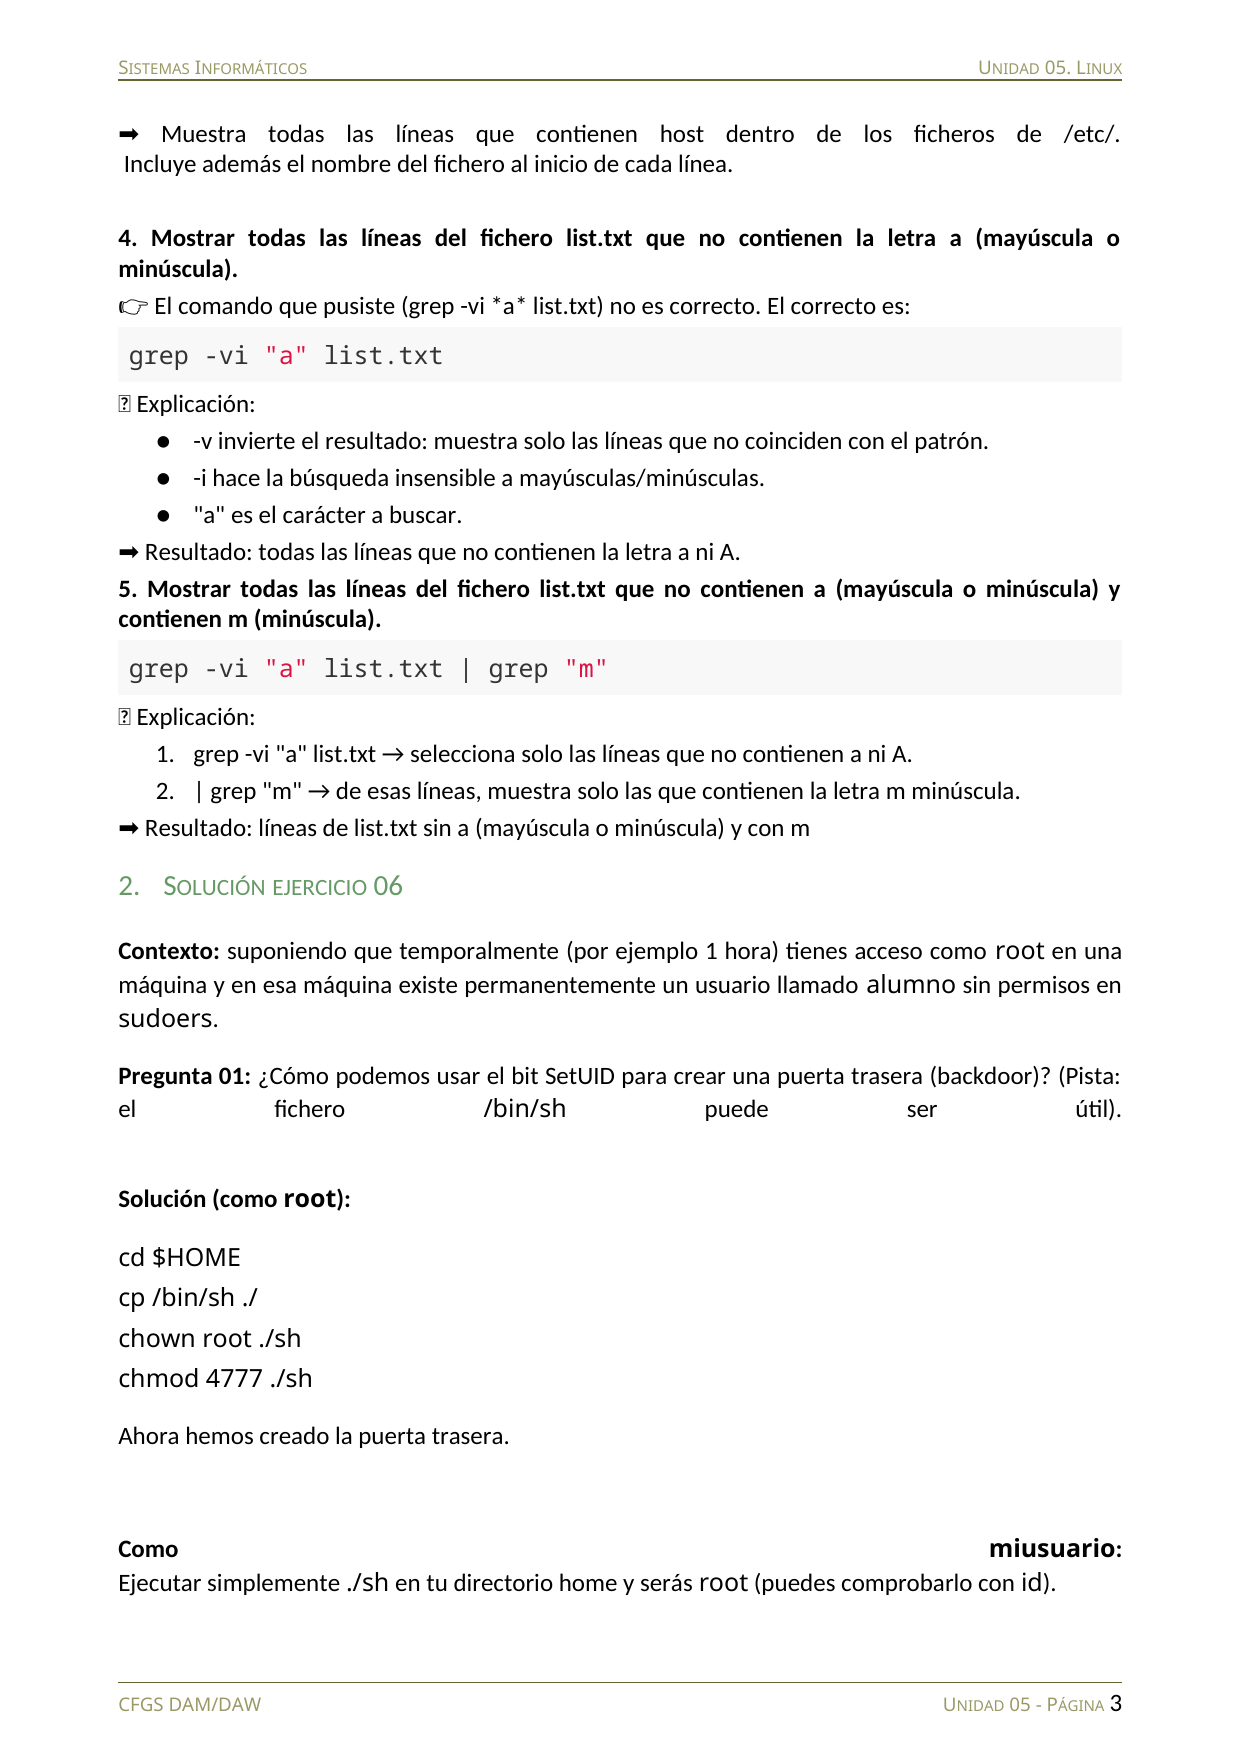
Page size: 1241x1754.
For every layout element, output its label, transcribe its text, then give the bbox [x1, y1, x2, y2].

list "a" es el carácter a buscar. [156, 499, 1122, 529]
list -v invierte el resultado: muestra solo las líneas que no coinciden con el patrón. [156, 425, 1122, 455]
text 🔎 Explicación: [118, 701, 1122, 732]
list | grep "m" → de esas líneas, muestra solo las que contienen la letra m minúscula. [156, 775, 1122, 806]
table_header grep -vi "a" list.txt [118, 327, 1122, 382]
text ➡️ Resultado: líneas de list.txt sin a (mayúscula o minúscula) y con m [118, 812, 1122, 842]
text chown root ./sh [118, 1320, 1122, 1354]
list -i hace la búsqueda insensible a mayúsculas/minúsculas. [156, 462, 1122, 492]
text 👉 El comando que pusiste (grep -vi *a* list.txt) no es correcto. El correcto es: [118, 290, 1122, 321]
text Como miusuario: Ejecutar simplemente ./sh en tu directorio home y serás root (puedes comprobarlo con id). [118, 1531, 1122, 1599]
text Ahora hemos creado la puerta trasera. [118, 1420, 1122, 1451]
list grep -vi "a" list.txt → selecciona solo las líneas que no contienen a ni A. [156, 738, 1122, 768]
text Solución (como root): [118, 1180, 1122, 1214]
text ➡️ Muestra todas las líneas que contienen host dentro de los ficheros de /etc/. Incluye además el nombre del fichero al inicio de cada línea. [118, 118, 1122, 179]
text 4. Mostrar todas las líneas del fichero list.txt que no contienen la letra a (mayúscula o minúscula). [118, 222, 1122, 283]
text Contexto: suponiendo que temporalmente (por ejemplo 1 hora) tienes acceso como root en una máquina y en esa máquina existe permanentemente un usuario llamado alumno sin permisos en sudoers. [118, 933, 1122, 1035]
table_header grep -vi "a" list.txt | grep "m" [118, 640, 1122, 695]
text 🔎 Explicación: [118, 388, 1122, 418]
text cd $HOME [118, 1239, 1122, 1273]
subtitle Solución ejercicio 06 [118, 867, 1122, 903]
text 5. Mostrar todas las líneas del fichero list.txt que no contienen a (mayúscula o minúscula) y contienen m (minúscula). [118, 573, 1122, 634]
text chmod 4777 ./sh [118, 1361, 1122, 1395]
text ➡️ Resultado: todas las líneas que no contienen la letra a ni A. [118, 536, 1122, 566]
text Pregunta 01: ¿Cómo podemos usar el bit SetUID para crear una puerta trasera (backdoor)? (Pista: el fichero /bin/sh puede ser útil). [118, 1060, 1122, 1155]
text cp /bin/sh ./ [118, 1280, 1122, 1314]
